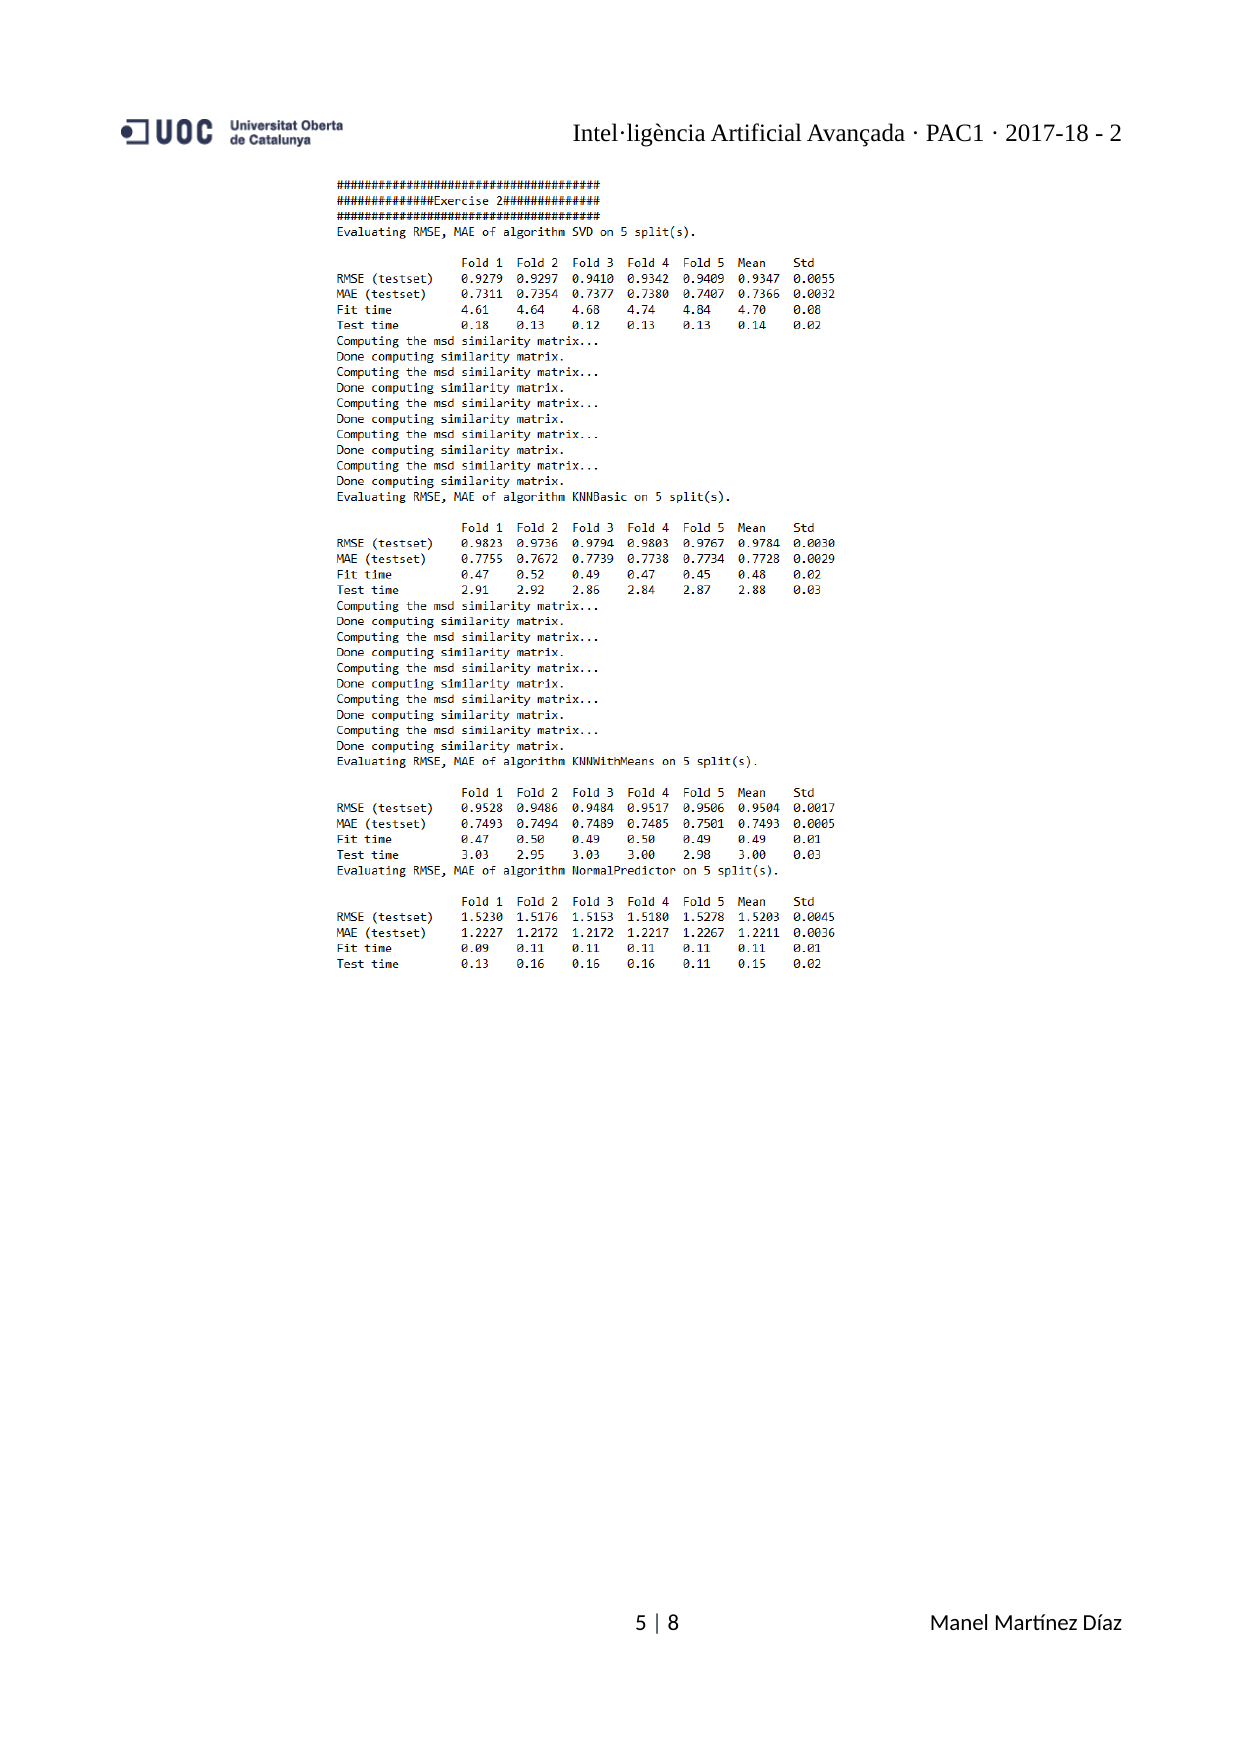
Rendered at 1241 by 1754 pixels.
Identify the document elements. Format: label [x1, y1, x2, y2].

picture [121, 119, 343, 147]
picture [336, 176, 502, 972]
